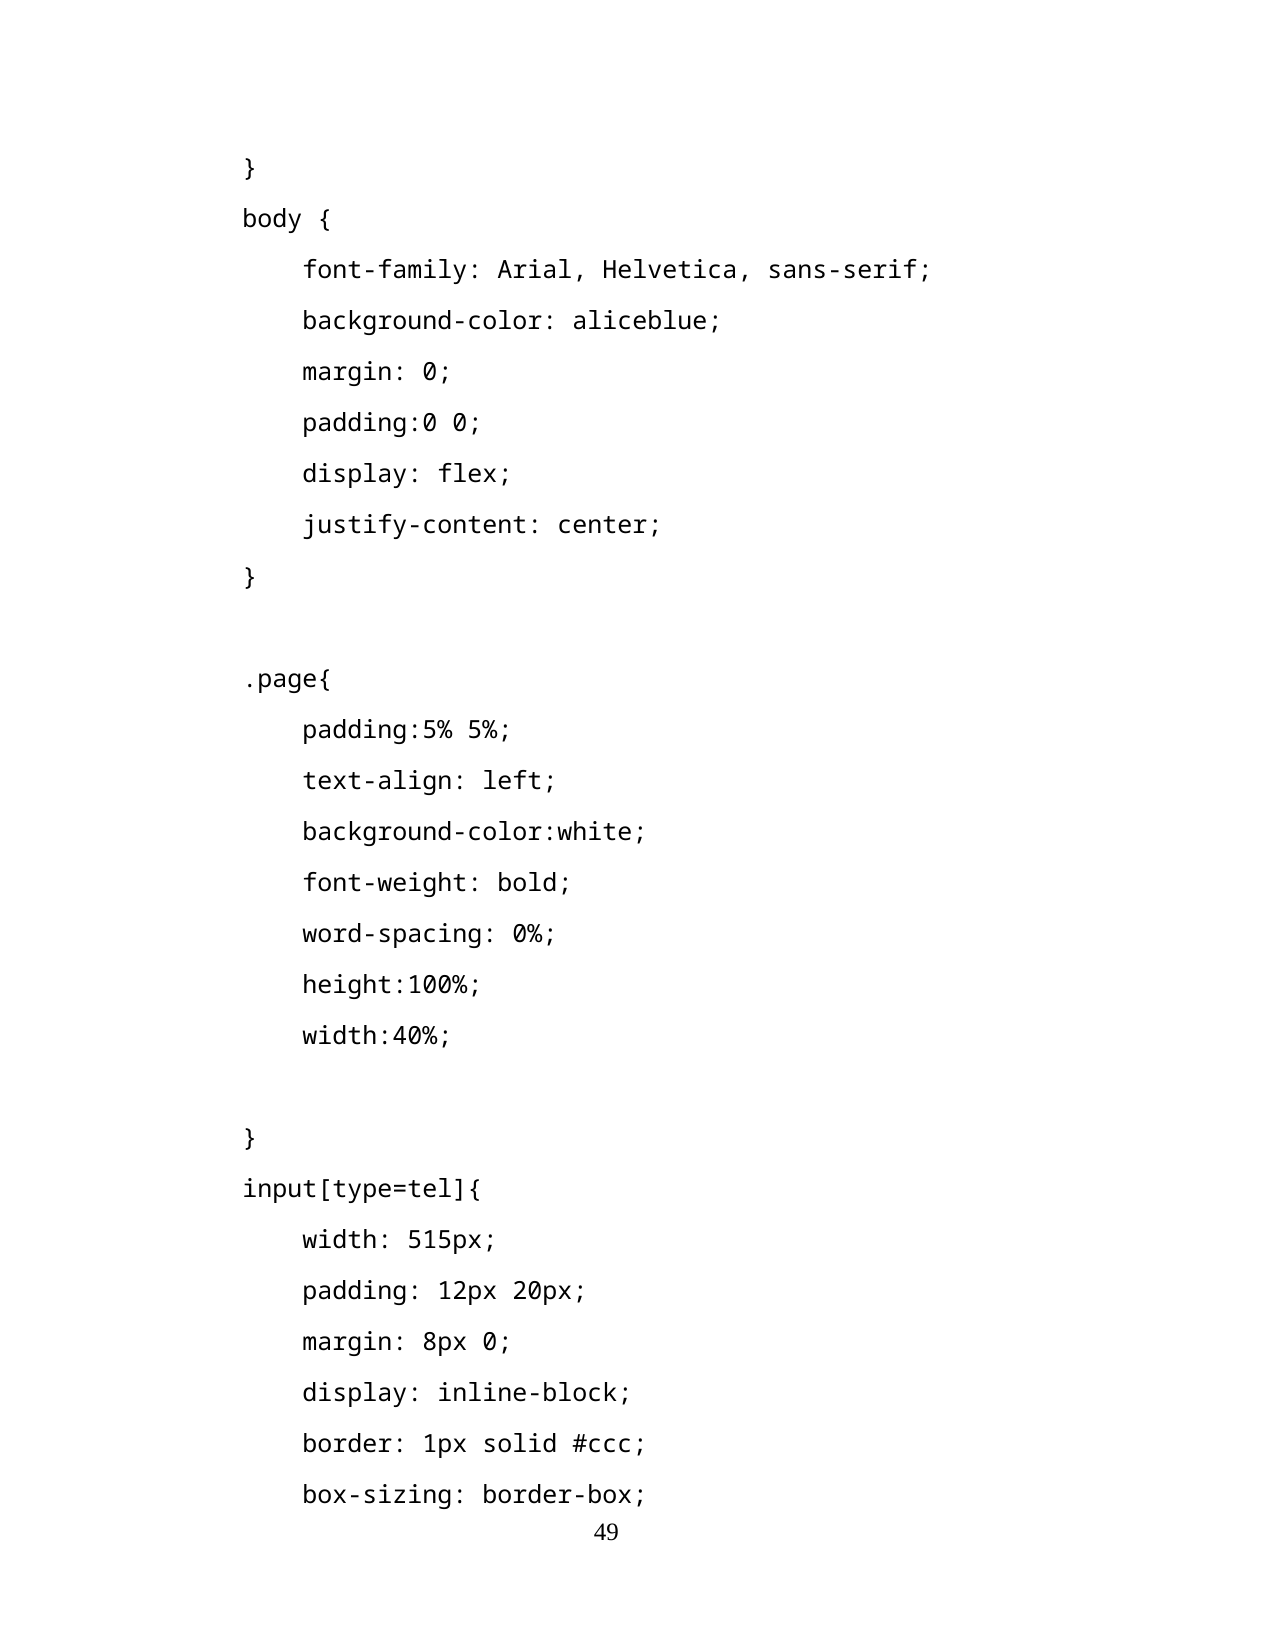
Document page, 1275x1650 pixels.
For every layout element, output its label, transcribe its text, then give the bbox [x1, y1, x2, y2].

text background-color:white; [152, 813, 1125, 847]
text height:100%; [152, 967, 1125, 1001]
text margin: 8px 0; [152, 1324, 1125, 1358]
text margin: 0; [152, 354, 1125, 388]
text background-color: aliceblue; [152, 303, 1125, 337]
text text-align: left; [152, 762, 1125, 796]
text padding:5% 5%; [152, 711, 1125, 745]
text width:40%; [152, 1018, 1125, 1052]
text } [152, 1120, 1125, 1154]
text width: 515px; [152, 1222, 1125, 1256]
text display: inline-block; [152, 1375, 1125, 1409]
text display: flex; [152, 456, 1125, 490]
text justify-content: center; [152, 507, 1125, 541]
text font-weight: bold; [152, 864, 1125, 898]
text input[type=tel]{ [152, 1171, 1125, 1205]
text .page{ [152, 660, 1125, 694]
text padding: 12px 20px; [152, 1273, 1125, 1307]
text box-sizing: border-box; [152, 1477, 1125, 1511]
text } [152, 150, 1125, 184]
text border: 1px solid #ccc; [152, 1426, 1125, 1460]
text body { [152, 201, 1125, 235]
text padding:0 0; [152, 405, 1125, 439]
text word-spacing: 0%; [152, 916, 1125, 949]
text font-family: Arial, Helvetica, sans-serif; [152, 252, 1125, 286]
text } [152, 558, 1125, 592]
